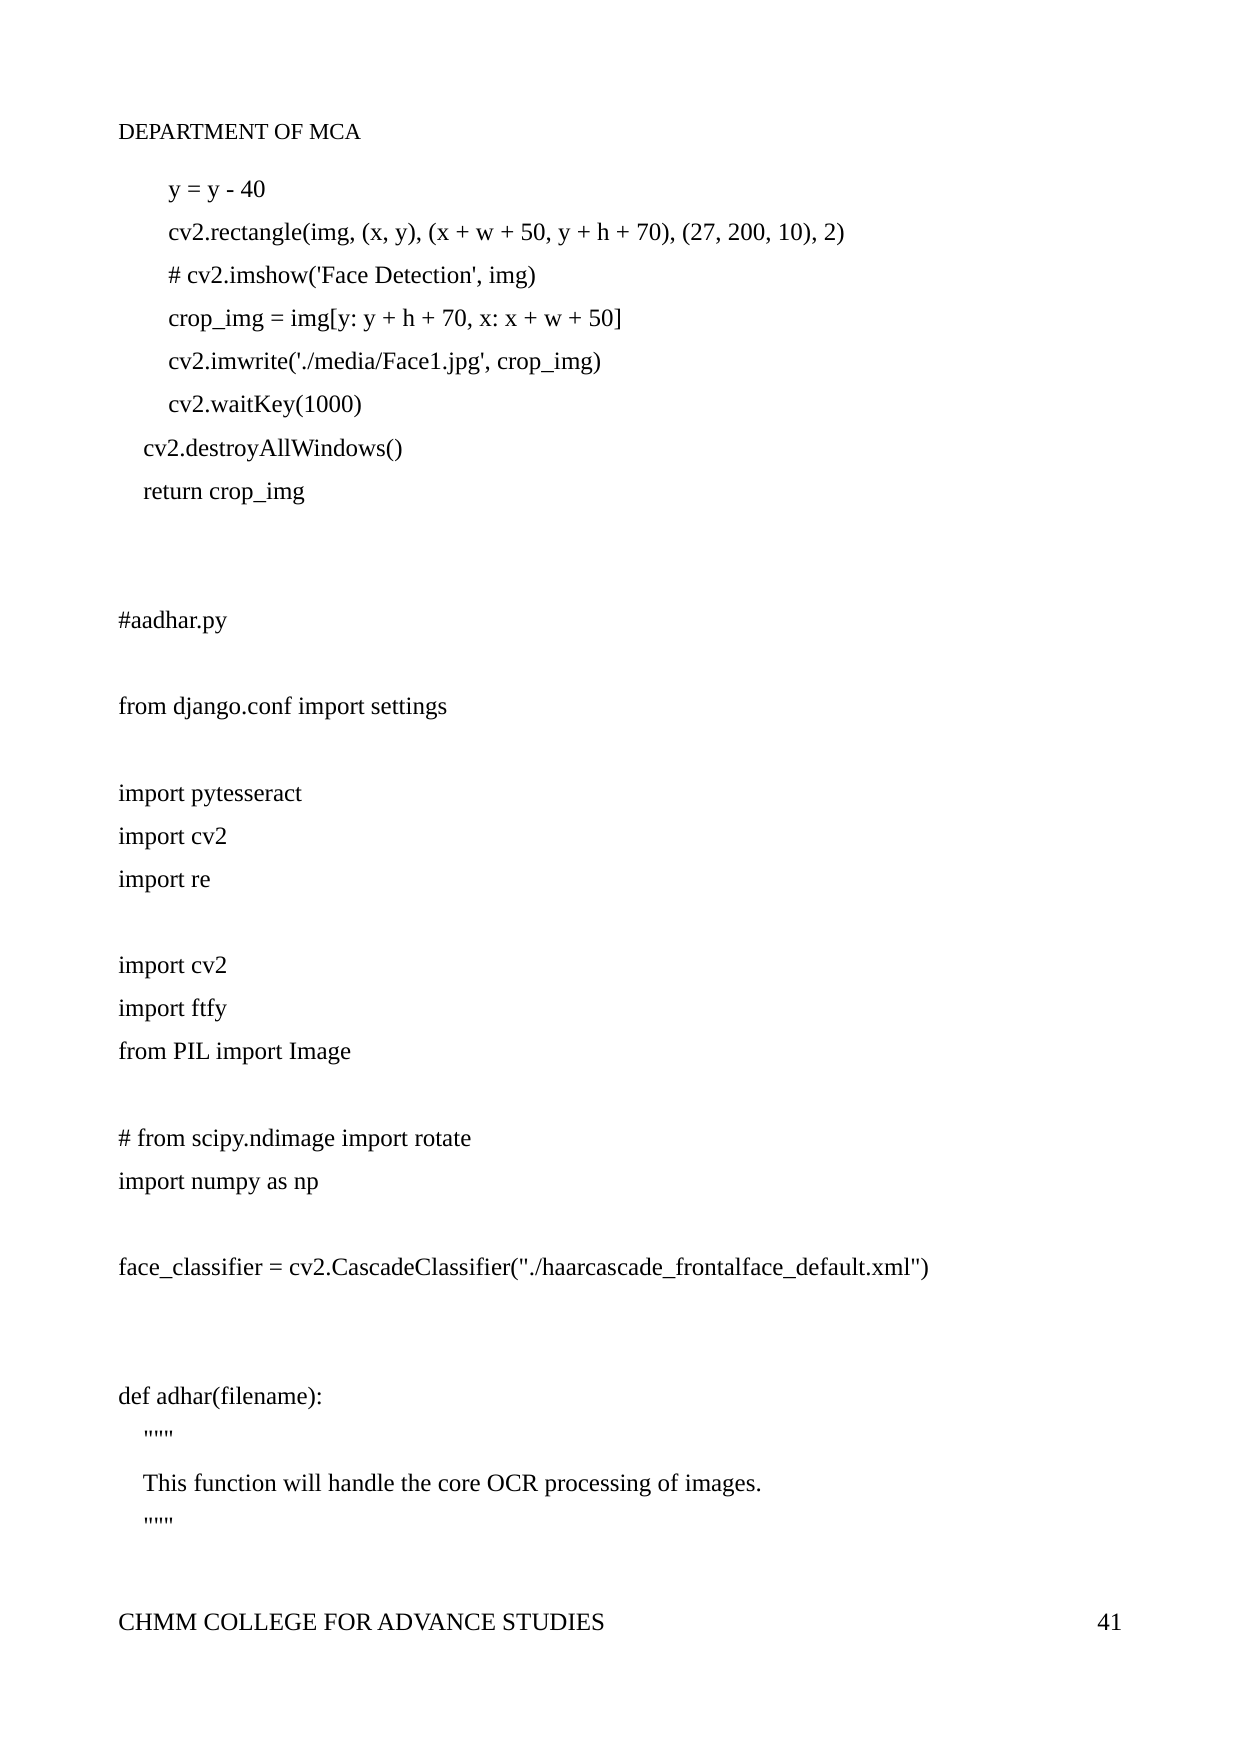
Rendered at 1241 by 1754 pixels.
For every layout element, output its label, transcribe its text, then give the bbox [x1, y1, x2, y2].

text import cv2 [118, 950, 1122, 979]
text """ [118, 1424, 1122, 1453]
text y = y - 40 [118, 174, 1122, 203]
text import cv2 [118, 821, 1122, 849]
text import numpy as np [118, 1166, 1122, 1194]
text import re [118, 864, 1122, 893]
text # from scipy.ndimage import rotate [118, 1123, 1122, 1151]
text # cv2.imshow('Face Detection', img) [118, 260, 1122, 289]
text This function will handle the core OCR processing of images. [118, 1468, 1122, 1496]
text crop_img = img[y: y + h + 70, x: x + w + 50] [118, 303, 1122, 332]
text import ftfy [118, 993, 1122, 1022]
text def adhar(filename): [118, 1381, 1122, 1410]
text return crop_img [118, 476, 1122, 504]
text import pytesseract [118, 778, 1122, 806]
text face_classifier = cv2.CascadeClassifier("./haarcascade_frontalface_default.xml") [118, 1252, 1122, 1281]
text cv2.destroyAllWindows() [118, 433, 1122, 461]
text from django.conf import settings [118, 691, 1122, 720]
text cv2.imwrite('./media/Face1.jpg', crop_img) [118, 346, 1122, 375]
text """ [118, 1511, 1122, 1539]
text cv2.rectangle(img, (x, y), (x + w + 50, y + h + 70), (27, 200, 10), 2) [118, 217, 1122, 246]
text from PIL import Image [118, 1036, 1122, 1065]
text cv2.waitKey(1000) [118, 389, 1122, 418]
text #aadhar.py [118, 605, 1122, 634]
